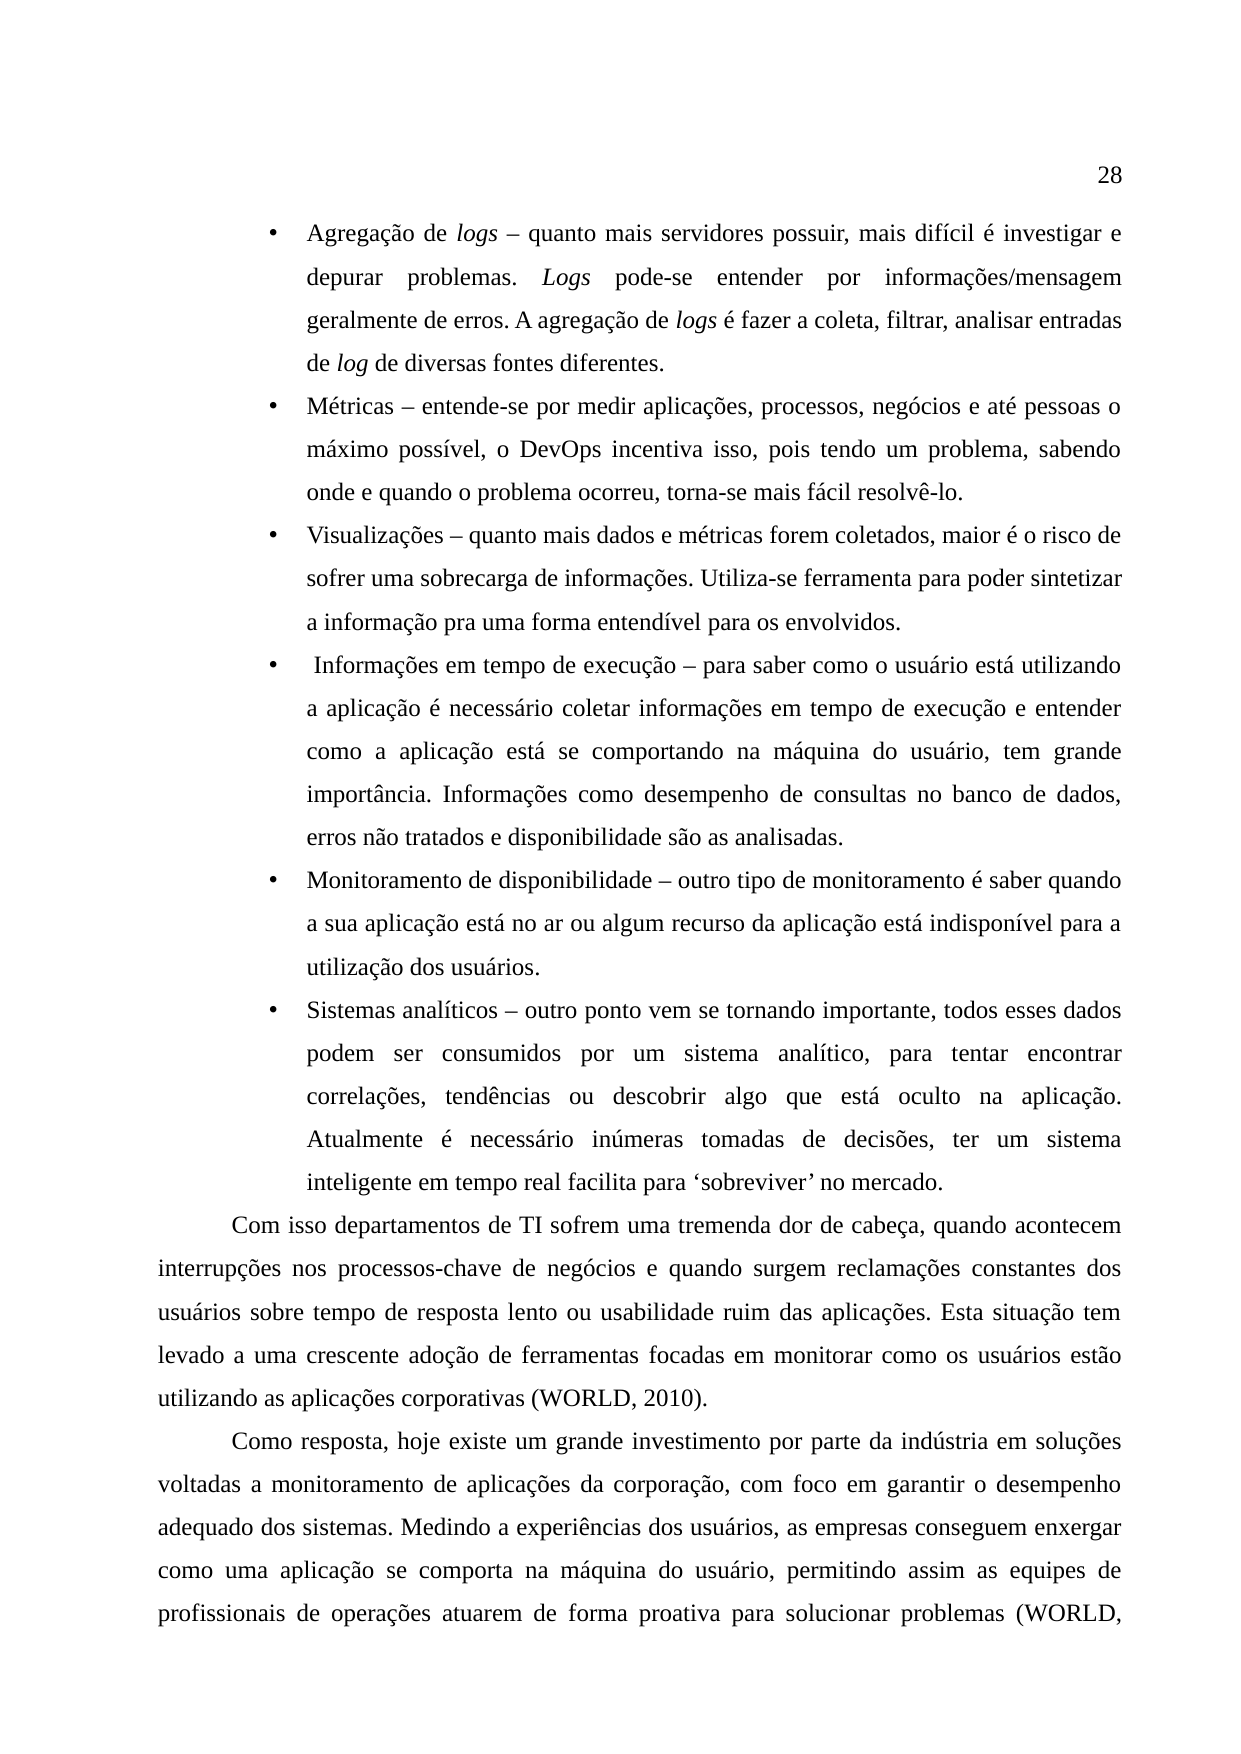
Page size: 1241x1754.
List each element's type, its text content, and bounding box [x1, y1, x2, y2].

text Com isso departamentos de TI sofrem uma tremenda dor de cabeça, quando acontecem interrupções nos processos-chave de negócios e quando surgem reclamações constantes dos usuários sobre tempo de resposta lento ou usabilidade ruim das aplicações. Esta situação tem levado a uma crescente adoção de ferramentas focadas em monitorar como os usuários estão utilizando as aplicações corporativas (WORLD, 2010). [158, 1210, 1122, 1412]
list Sistemas analíticos – outro ponto vem se tornando importante, todos esses dados podem ser consumidos por um sistema analítico, para tentar encontrar correlações, tendências ou descobrir algo que está oculto na aplicação. Atualmente é necessário inúmeras tomadas de decisões, ter um sistema inteligente em tempo real facilita para ‘sobreviver’ no mercado. [269, 995, 1122, 1196]
list Agregação de logs – quanto mais servidores possuir, mais difícil é investigar e depurar problemas. Logs pode-se entender por informações/mensagem geralmente de erros. A agregação de logs é fazer a coleta, filtrar, analisar entradas de log de diversas fontes diferentes. [269, 218, 1122, 377]
text Como resposta, hoje existe um grande investimento por parte da indústria em soluções voltadas a monitoramento de aplicações da corporação, com foco em garantir o desempenho adequado dos sistemas. Medindo a experiências dos usuários, as empresas conseguem enxergar como uma aplicação se comporta na máquina do usuário, permitindo assim as equipes de profissionais de operações atuarem de forma proativa para solucionar problemas (WORLD, [158, 1426, 1122, 1627]
list Monitoramento de disponibilidade – outro tipo de monitoramento é saber quando a sua aplicação está no ar ou algum recurso da aplicação está indisponível para a utilização dos usuários. [269, 865, 1122, 980]
list Visualizações – quanto mais dados e métricas forem coletados, maior é o risco de sofrer uma sobrecarga de informações. Utiliza-se ferramenta para poder sintetizar a informação pra uma forma entendível para os envolvidos. [269, 520, 1122, 635]
list Métricas – entende-se por medir aplicações, processos, negócios e até pessoas o máximo possível, o DevOps incentiva isso, pois tendo um problema, sabendo onde e quando o problema ocorreu, torna-se mais fácil resolvê-lo. [269, 391, 1122, 506]
list Informações em tempo de execução – para saber como o usuário está utilizando a aplicação é necessário coletar informações em tempo de execução e entender como a aplicação está se comportando na máquina do usuário, tem grande importância. Informações como desempenho de consultas no banco de dados, erros não tratados e disponibilidade são as analisadas. [269, 650, 1122, 851]
